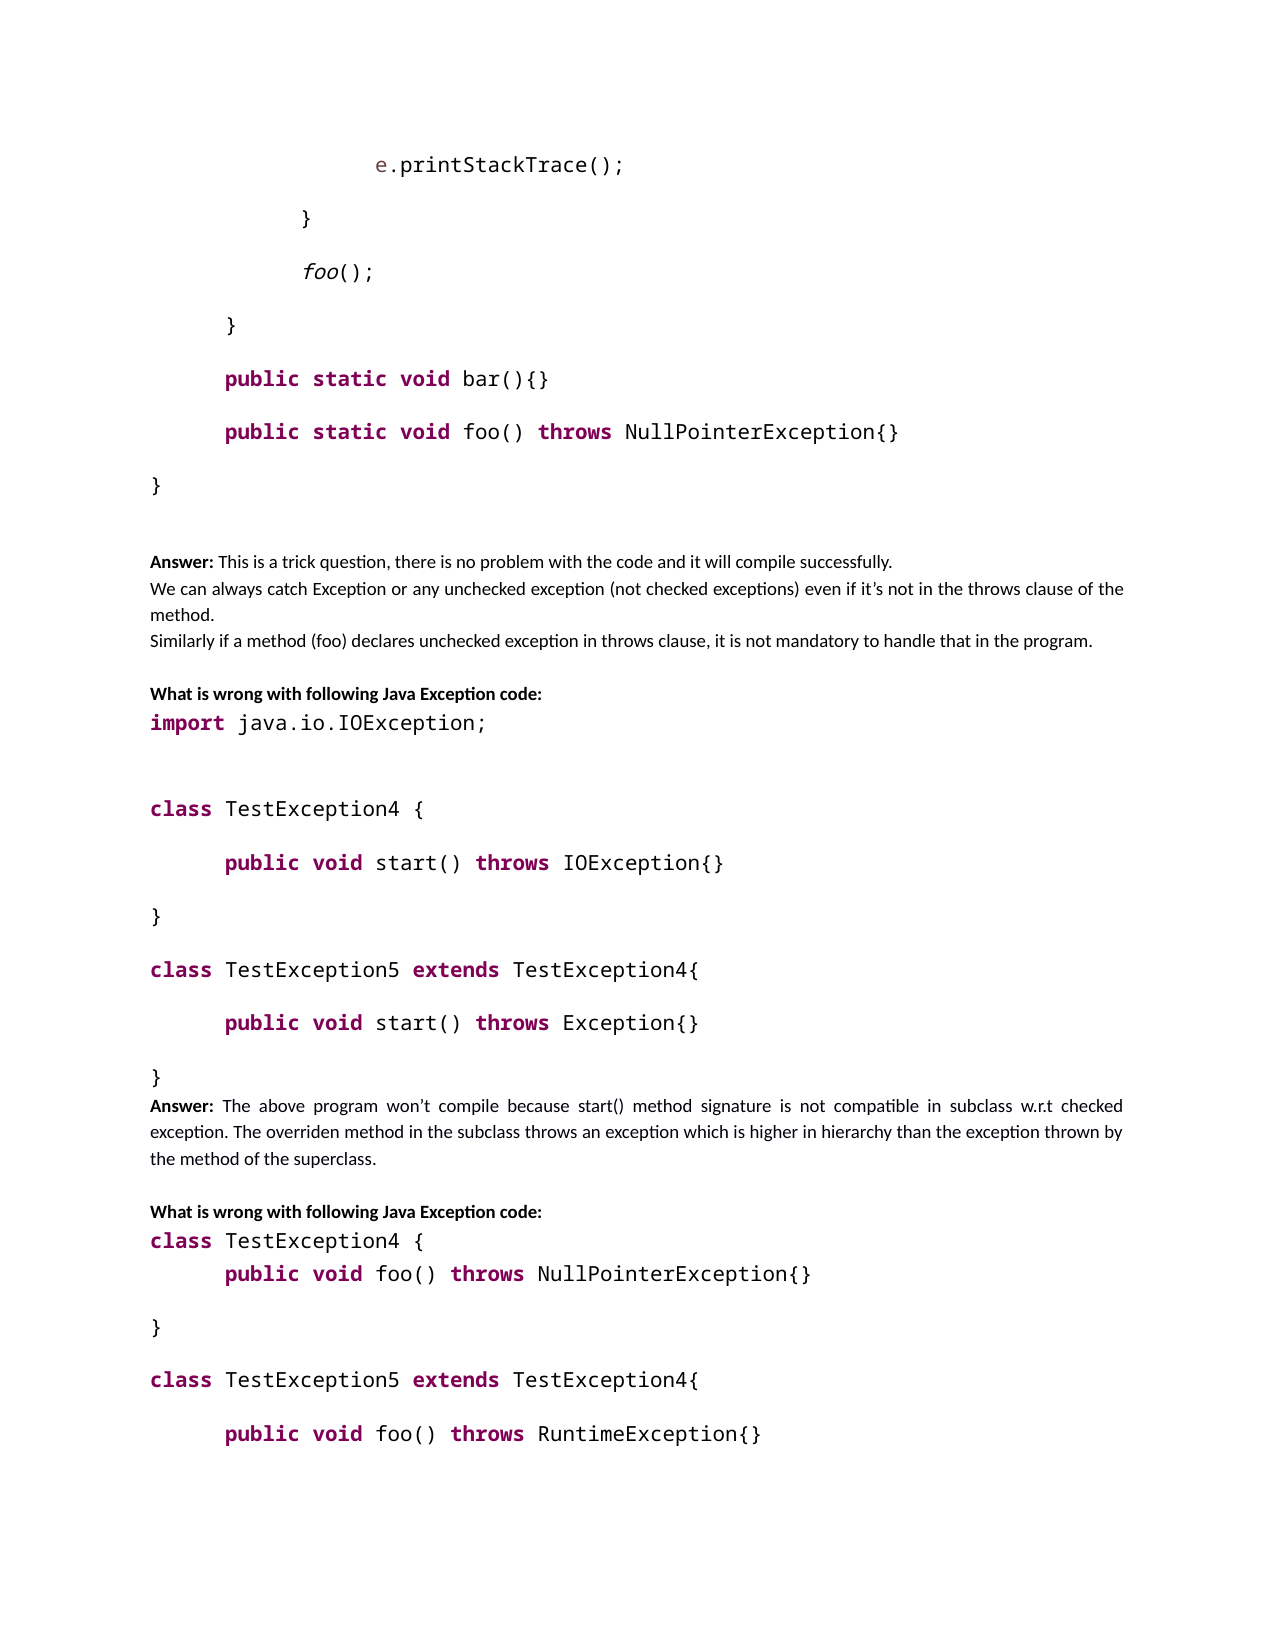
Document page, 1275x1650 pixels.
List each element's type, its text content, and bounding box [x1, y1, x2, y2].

text class TestException5 extends TestException4{ [150, 1366, 1125, 1394]
text import java.io.IOException; [150, 708, 1125, 737]
text } [150, 310, 1125, 339]
text Answer: This is a trick question, there is no problem with the code and it will compile successfully. [150, 550, 1125, 573]
text } [150, 1312, 1125, 1341]
text } [150, 203, 1125, 232]
text Similarly if a method (foo) declares unchecked exception in throws clause, it is not mandatory to handle that in the program. [150, 629, 1125, 652]
text } [150, 471, 1125, 499]
text foo(); [150, 257, 1125, 285]
text public void foo() throws RuntimeException{} [150, 1419, 1125, 1447]
text public void start() throws IOException{} [150, 848, 1125, 876]
text public static void foo() throws NullPointerException{} [150, 417, 1125, 446]
text public void foo() throws NullPointerException{} [150, 1259, 1125, 1287]
text What is wrong with following Java Exception code: [150, 682, 1125, 705]
text public void start() throws Exception{} [150, 1008, 1125, 1037]
text class TestException5 extends TestException4{ [150, 955, 1125, 983]
text e.printStackTrace(); [150, 150, 1125, 178]
text } [150, 901, 1125, 930]
text We can always catch Exception or any unchecked exception (not checked exceptions) even if it’s not in the throws clause of the method. [150, 577, 1125, 626]
text Answer: The above program won’t compile because start() method signature is not compatible in subclass w.r.t checked exception. The overriden method in the subclass throws an exception which is higher in hierarchy than the exception thrown by the method of the superclass. [150, 1094, 1125, 1170]
text What is wrong with following Java Exception code: [150, 1200, 1125, 1223]
text public static void bar(){} [150, 364, 1125, 392]
text } [150, 1062, 1125, 1090]
text class TestException4 { [150, 1226, 1125, 1254]
text class TestException4 { [150, 794, 1125, 823]
